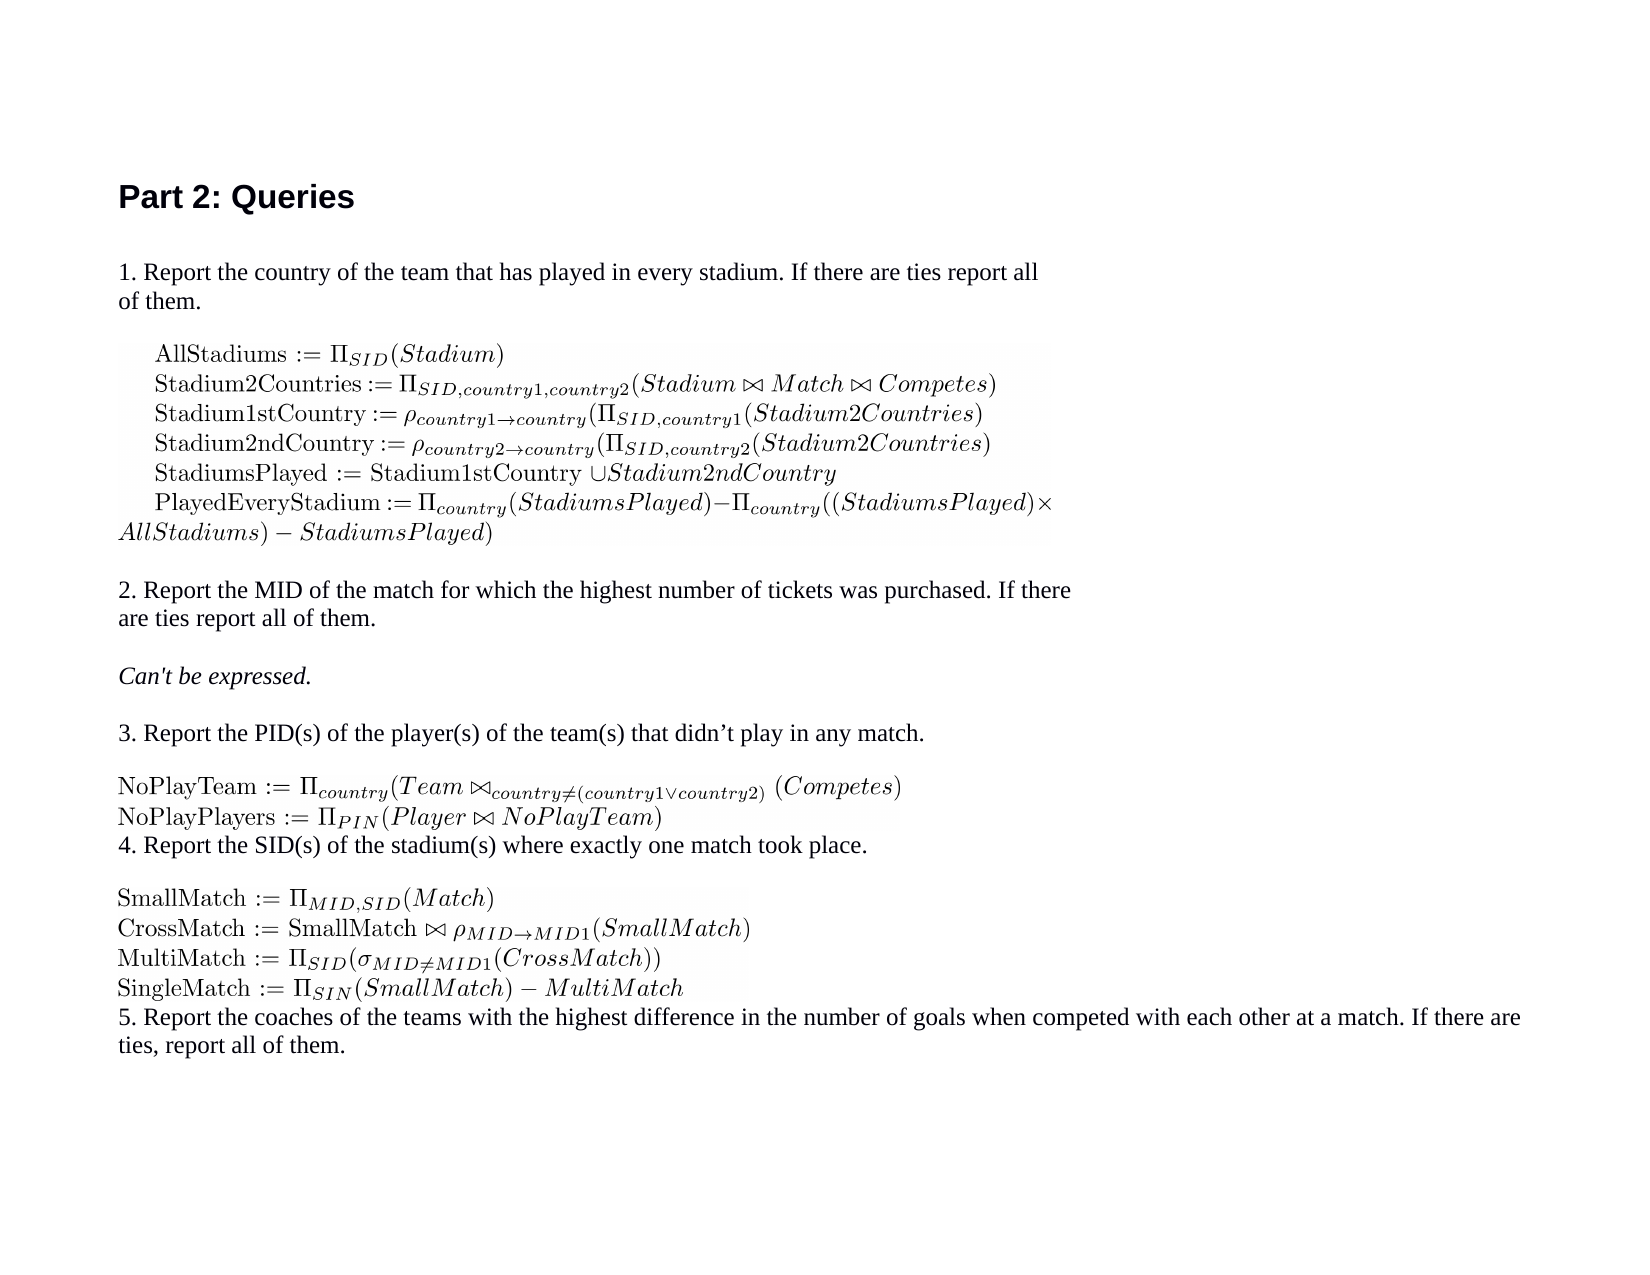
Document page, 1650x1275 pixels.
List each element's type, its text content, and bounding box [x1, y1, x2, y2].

picture [118, 887, 749, 1002]
text 1. Report the country of the team that has played in every stadium. If there are ties report all [118, 257, 1532, 286]
text 5. Report the coaches of the teams with the highest difference in the number of goals when competed with each other at a match. If there are ties, report all of them. [118, 1002, 1532, 1059]
picture [118, 343, 1051, 546]
text 3. Report the PID(s) of the player(s) of the team(s) that didn’t play in any match. [118, 718, 1532, 747]
text of them. [118, 286, 1532, 314]
text Can't be expressed. [118, 661, 1532, 690]
subtitle Part 2: Queries [118, 177, 1532, 216]
text 2. Report the MID of the match for which the highest number of tickets was purchased. If there [118, 575, 1532, 603]
text 4. Report the SID(s) of the stadium(s) where exactly one match took place. [118, 830, 1532, 859]
picture [118, 775, 900, 831]
text are ties report all of them. [118, 603, 1532, 632]
